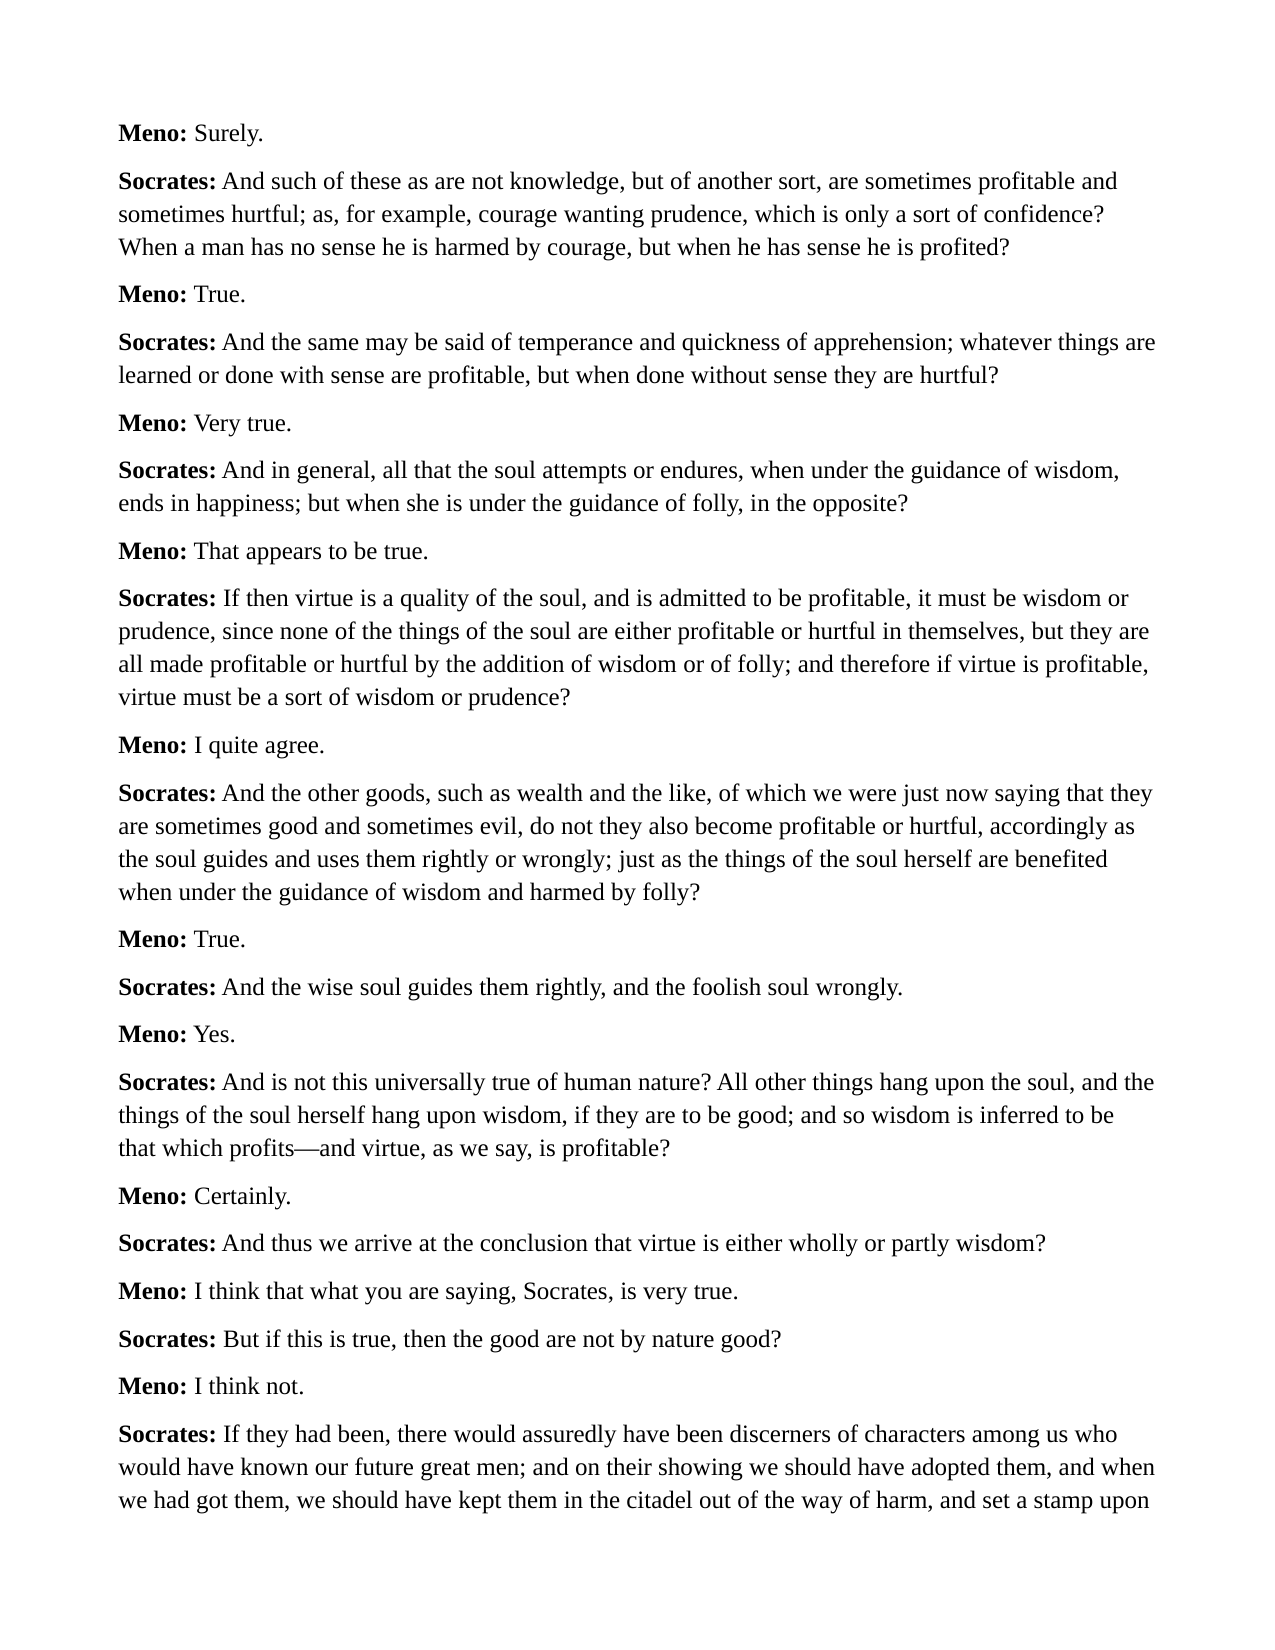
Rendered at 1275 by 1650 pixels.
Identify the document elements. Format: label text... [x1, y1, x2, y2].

text Meno: Very true. [118, 408, 1157, 436]
text Socrates: If they had been, there would assuredly have been discerners of characters among us who would have known our future great men; and on their showing we should have adopted them, and when we had got them, we should have kept them in the citadel out of the way of harm, and set a stamp upon [118, 1419, 1157, 1514]
text Socrates: And the other goods, such as wealth and the like, of which we were just now saying that they are sometimes good and sometimes evil, do not they also become profitable or hurtful, accordingly as the soul guides and uses them rightly or wrongly; just as the things of the soul herself are benefited when under the guidance of wisdom and harmed by folly? [118, 778, 1157, 906]
text Socrates: And the wise soul guides them rightly, and the foolish soul wrongly. [118, 972, 1157, 1001]
text Socrates: And the same may be said of temperance and quickness of apprehension; whatever things are learned or done with sense are profitable, but when done without sense they are hurtful? [118, 327, 1157, 389]
text Socrates: But if this is true, then the good are not by nature good? [118, 1324, 1157, 1352]
text Meno: I think that what you are saying, Socrates, is very true. [118, 1276, 1157, 1305]
text Meno: I quite agree. [118, 730, 1157, 759]
text Meno: Yes. [118, 1019, 1157, 1048]
text Socrates: And thus we arrive at the conclusion that virtue is either wholly or partly wisdom? [118, 1228, 1157, 1257]
text Meno: Surely. [118, 118, 1157, 147]
text Meno: Certainly. [118, 1181, 1157, 1209]
text Meno: True. [118, 279, 1157, 308]
text Socrates: And is not this universally true of human nature? All other things hang upon the soul, and the things of the soul herself hang upon wisdom, if they are to be good; and so wisdom is inferred to be that which profits—and virtue, as we say, is profitable? [118, 1067, 1157, 1162]
text Meno: True. [118, 924, 1157, 953]
text Socrates: And in general, all that the soul attempts or endures, when under the guidance of wisdom, ends in happiness; but when she is under the guidance of folly, in the opposite? [118, 455, 1157, 517]
text Socrates: If then virtue is a quality of the soul, and is admitted to be profitable, it must be wisdom or prudence, since none of the things of the soul are either profitable or hurtful in themselves, but they are all made profitable or hurtful by the addition of wisdom or of folly; and therefore if virtue is profitable, virtue must be a sort of wisdom or prudence? [118, 583, 1157, 711]
text Socrates: And such of these as are not knowledge, but of another sort, are sometimes profitable and sometimes hurtful; as, for example, courage wanting prudence, which is only a sort of confidence? When a man has no sense he is harmed by courage, but when he has sense he is profited? [118, 166, 1157, 261]
text Meno: I think not. [118, 1371, 1157, 1400]
text Meno: That appears to be true. [118, 536, 1157, 564]
